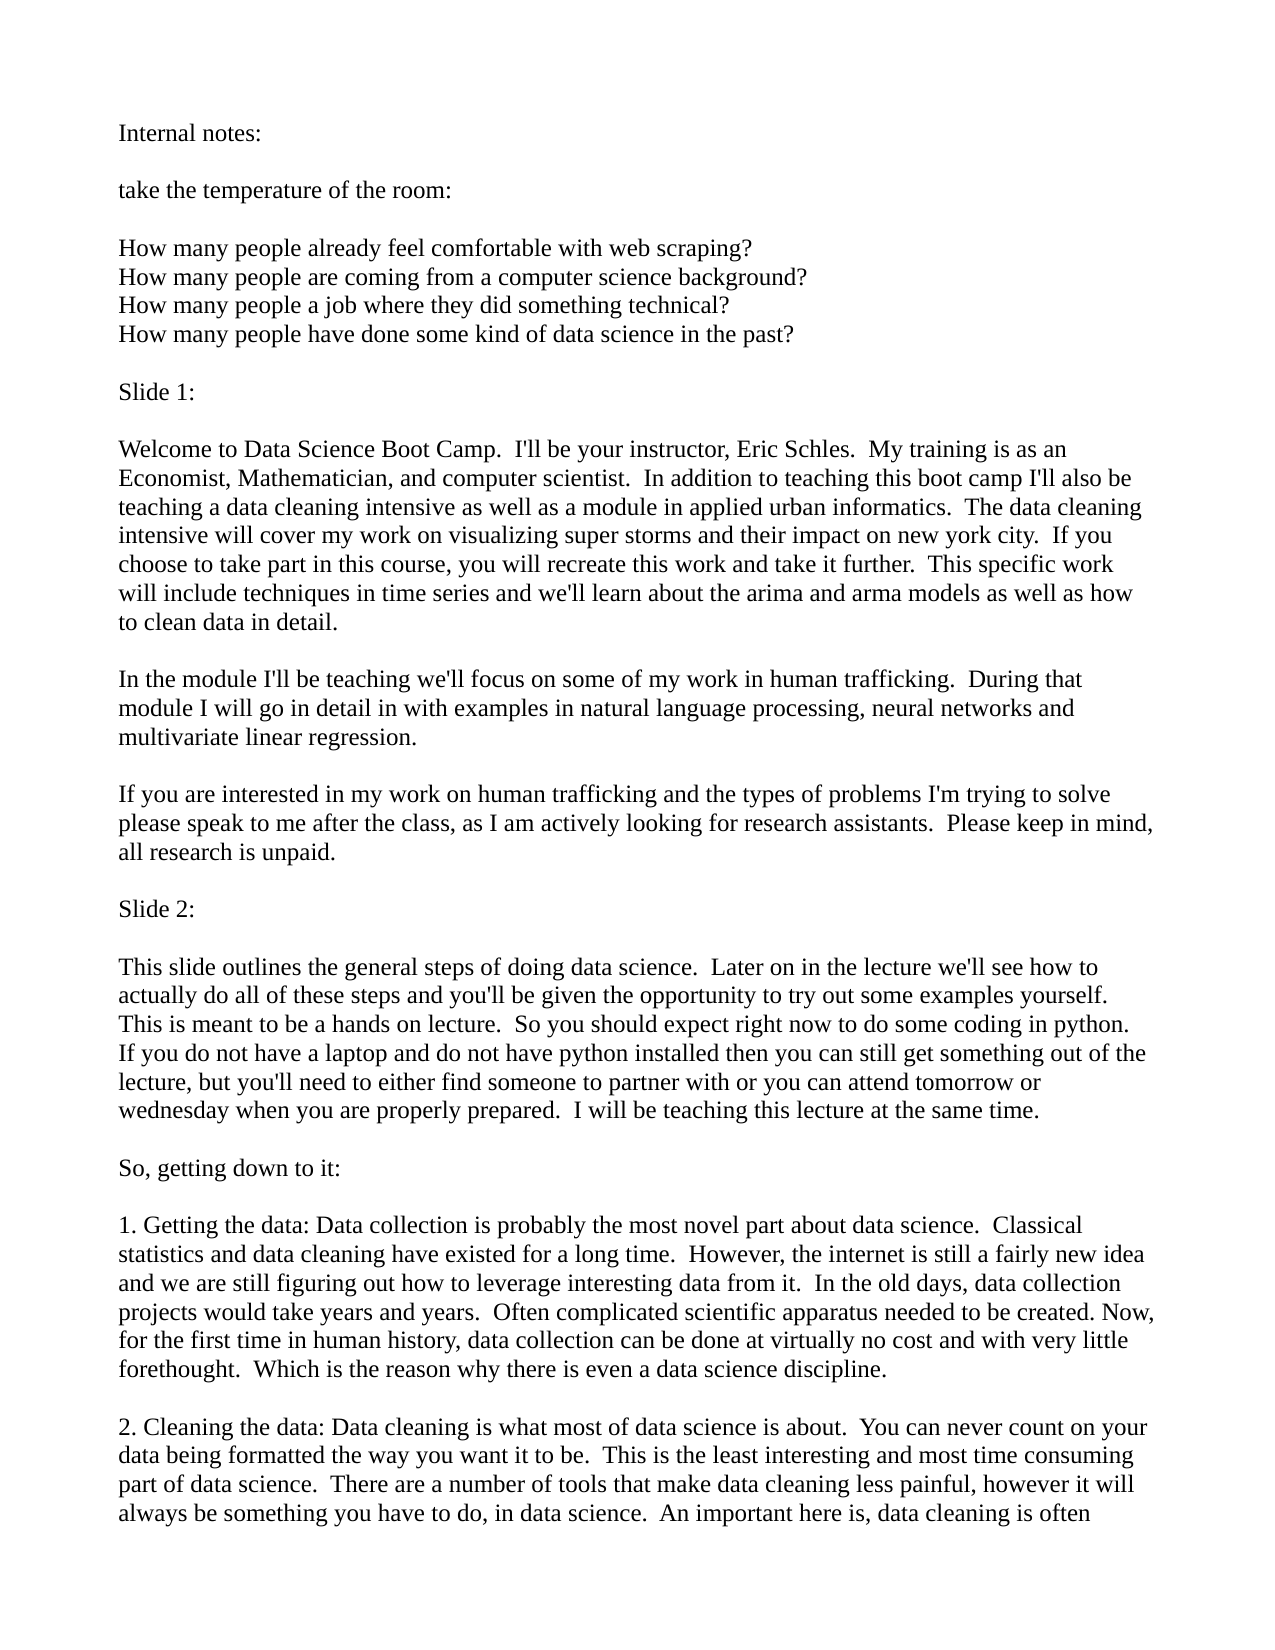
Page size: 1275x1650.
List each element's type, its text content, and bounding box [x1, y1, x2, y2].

text 2. Cleaning the data: Data cleaning is what most of data science is about. You can never count on your data being formatted the way you want it to be. This is the least interesting and most time consuming part of data science. There are a number of tools that make data cleaning less painful, however it will always be something you have to do, in data science. An important here is, data cleaning is often [118, 1412, 1157, 1527]
text If you are interested in my work on human trafficking and the types of problems I'm trying to solve please speak to me after the class, as I am actively looking for research assistants. Please keep in mind, all research is unpaid. [118, 779, 1157, 866]
text So, getting down to it: [118, 1153, 1157, 1182]
text Welcome to Data Science Boot Camp. I'll be your instructor, Eric Schles. My training is as an Economist, Mathematician, and computer scientist. In addition to teaching this boot camp I'll also be teaching a data cleaning intensive as well as a module in applied urban informatics. The data cleaning intensive will cover my work on visualizing super storms and their impact on new york city. If you choose to take part in this course, you will recreate this work and take it further. This specific work will include techniques in time series and we'll learn about the arima and arma models as well as how to clean data in detail. [118, 434, 1157, 636]
text How many people have done some kind of data science in the past? [118, 319, 1157, 348]
text Slide 1: [118, 377, 1157, 406]
text How many people a job where they did something technical? [118, 291, 1157, 319]
text How many people already feel comfortable with web scraping? [118, 233, 1157, 262]
text How many people are coming from a computer science background? [118, 262, 1157, 291]
text This slide outlines the general steps of doing data science. Later on in the lecture we'll see how to actually do all of these steps and you'll be given the opportunity to try out some examples yourself. This is meant to be a hands on lecture. So you should expect right now to do some coding in python. If you do not have a laptop and do not have python installed then you can still get something out of the lecture, but you'll need to either find someone to partner with or you can attend tomorrow or wednesday when you are properly prepared. I will be teaching this lecture at the same time. [118, 952, 1157, 1124]
text Slide 2: [118, 894, 1157, 923]
text Internal notes: [118, 118, 1157, 147]
text take the temperature of the room: [118, 176, 1157, 204]
text 1. Getting the data: Data collection is probably the most novel part about data science. Classical statistics and data cleaning have existed for a long time. However, the internet is still a fairly new idea and we are still figuring out how to leverage interesting data from it. In the old days, data collection projects would take years and years. Often complicated scientific apparatus needed to be created. Now, for the first time in human history, data collection can be done at virtually no cost and with very little forethought. Which is the reason why there is even a data science discipline. [118, 1211, 1157, 1383]
text In the module I'll be teaching we'll focus on some of my work in human trafficking. During that module I will go in detail in with examples in natural language processing, neural networks and multivariate linear regression. [118, 664, 1157, 751]
